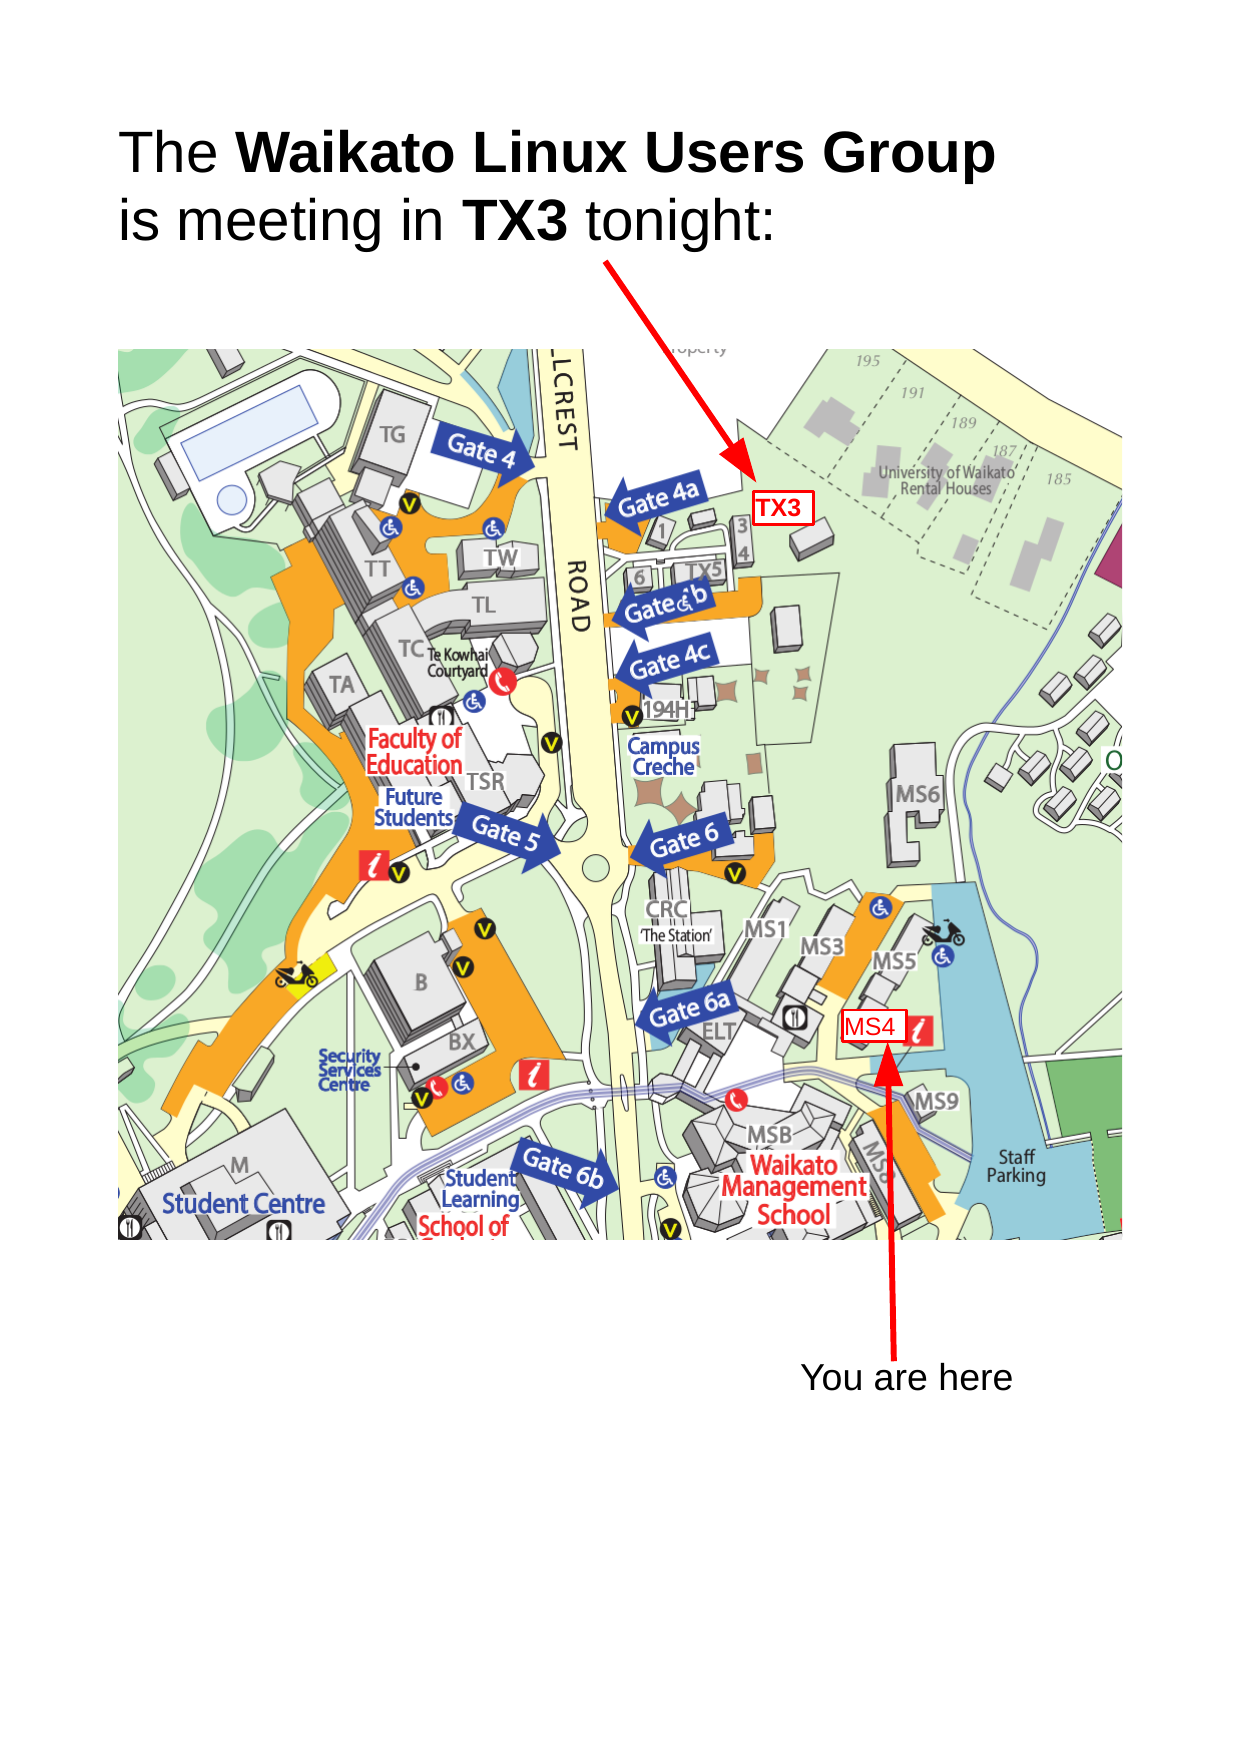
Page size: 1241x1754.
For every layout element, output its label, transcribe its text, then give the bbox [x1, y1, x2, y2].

picture [118, 349, 1123, 1240]
text The Waikato Linux Users Group [118, 118, 1122, 185]
text is meeting in TX3 tonight: [118, 185, 1122, 252]
